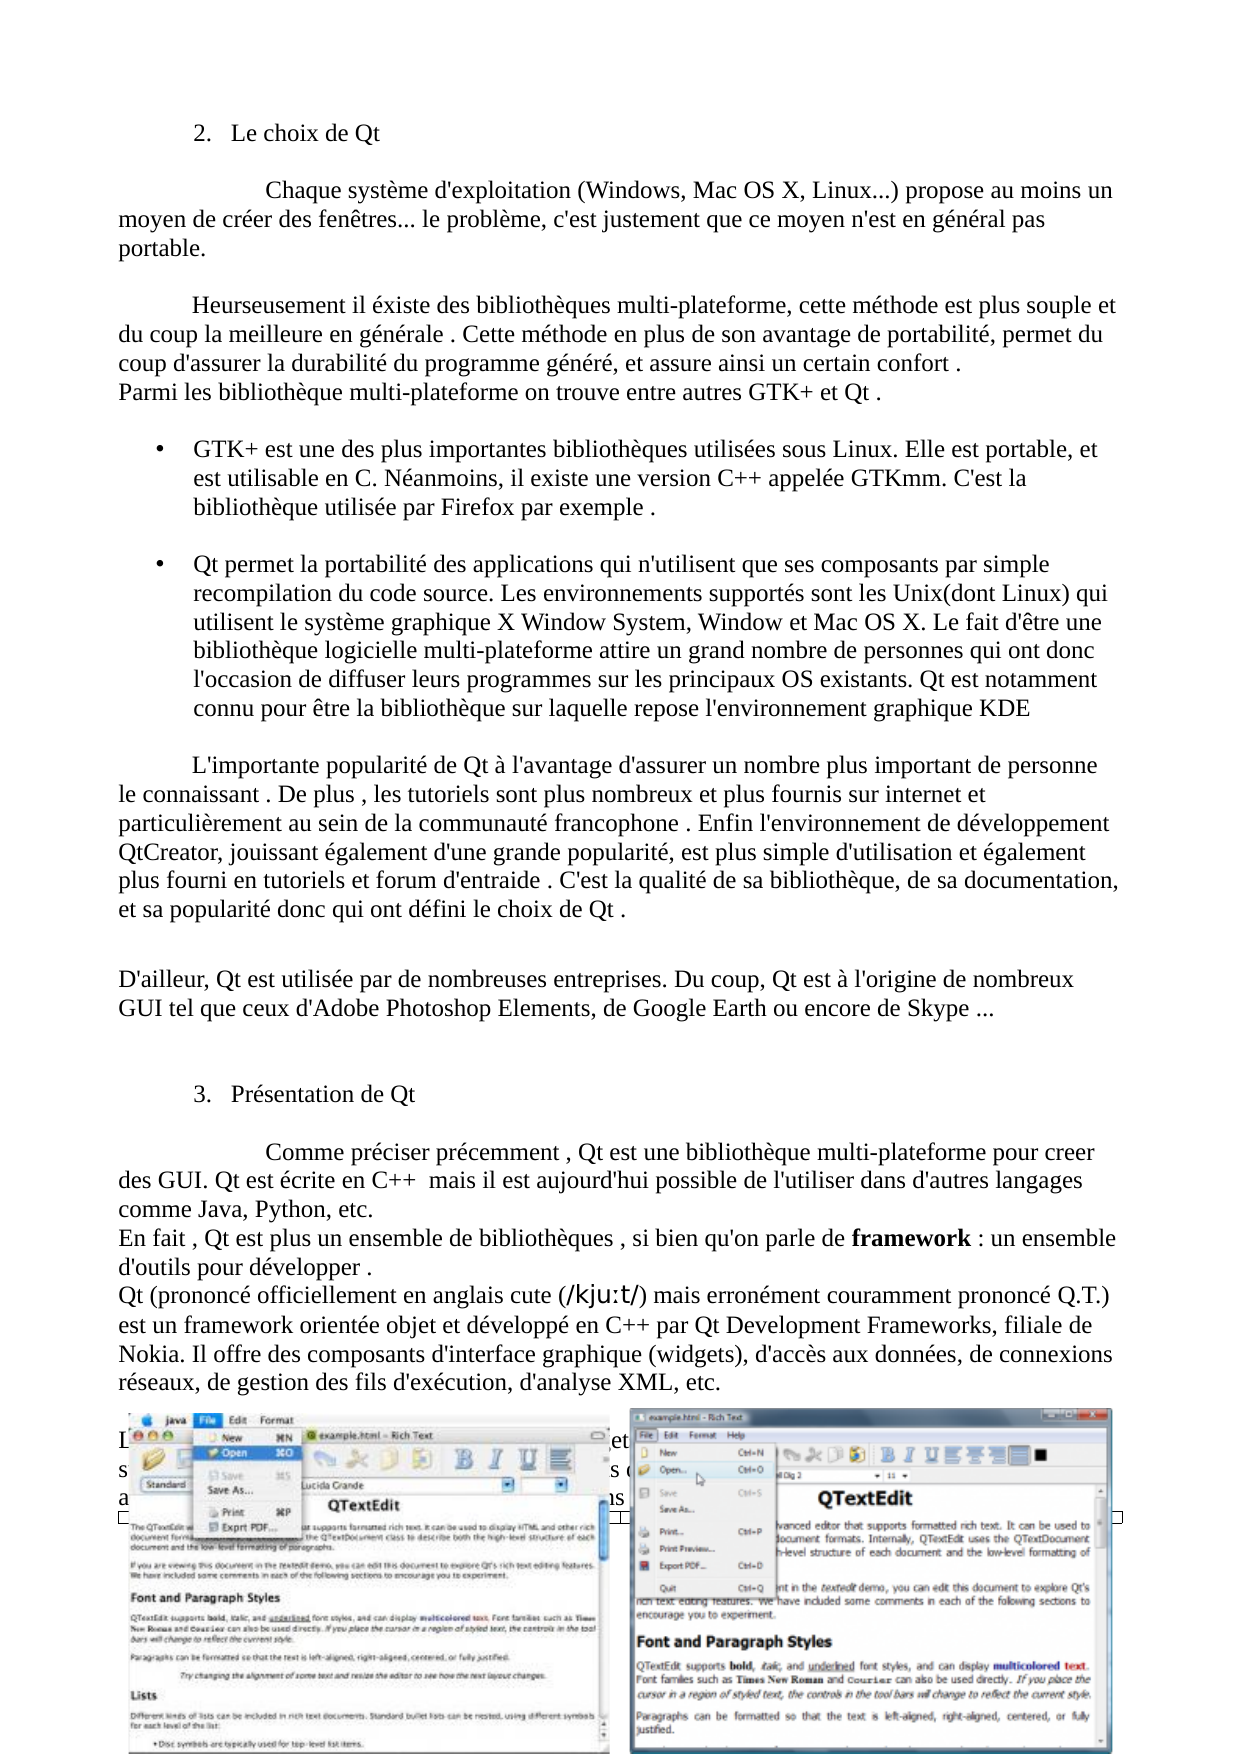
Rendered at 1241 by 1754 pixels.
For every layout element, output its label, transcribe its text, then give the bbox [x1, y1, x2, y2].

list Le choix de Qt [193, 118, 1122, 147]
text Heurseusement il éxiste des bibliothèques multi-plateforme, cette méthode est plus souple et du coup la meilleure en générale . Cette méthode en plus de son avantage de portabilité, permet du coup d'assurer la durabilité du programme généré, et assure ainsi un certain confort . [118, 291, 1122, 377]
text En fait , Qt est plus un ensemble de bibliothèques , si bien qu'on parle de framework : un ensemble d'outils pour développer . [118, 1223, 1122, 1281]
text Comme préciser précemment , Qt est une bibliothèque multi-plateforme pour creer des GUI. Qt est écrite en C++ mais il est aujourd'hui possible de l'utiliser dans d'autres langages comme Java, Python, etc. [118, 1137, 1122, 1223]
list Présentation de Qt [193, 1079, 1122, 1108]
text D'ailleur, Qt est utilisée par de nombreuses entreprises. Du coup, Qt est à l'origine de nombreux GUI tel que ceux d'Adobe Photoshop Elements, de Google Earth ou encore de Skype ... [118, 964, 1122, 1022]
text Parmi les bibliothèque multi-plateforme on trouve entre autres GTK+ et Qt . [118, 377, 1122, 406]
list Qt permet la portabilité des applications qui n'utilisent que ses composants par simple recompilation du code source. Les environnements supportés sont les Unix(dont Linux) qui utilisent le système graphique X Window System, Window et Mac OS X. Le fait d'être une bibliothèque logicielle multi-plateforme attire un grand nombre de personnes qui ont donc l'occasion de diffuser leurs programmes sur les principaux OS existants. Qt est notamment connu pour être la bibliothèque sur laquelle repose l'environnement graphique KDE [156, 549, 1122, 722]
text L'importante popularité de Qt à l'avantage d'assurer un nombre plus important de personne le connaissant . De plus , les tutoriels sont plus nombreux et plus fournis sur internet et particulièrement au sein de la communauté francophone . Enfin l'environnement de développement QtCreator, jouissant également d'une grande popularité, est plus simple d'utilisation et également plus fourni en tutoriels et forum d'entraide . C'est la qualité de sa bibliothèque, de sa documentation, et sa popularité donc qui ont défini le choix de Qt . [118, 751, 1122, 923]
picture [629, 1408, 1113, 1754]
list GTK+ est une des plus importantes bibliothèques utilisées sous Linux. Elle est portable, et est utilisable en C. Néanmoins, il existe une version C++ appelée GTKmm. C'est la bibliothèque utilisée par Firefox par exemple . [156, 434, 1122, 521]
text Chaque système d'exploitation (Windows, Mac OS X, Linux...) propose au moins un moyen de créer des fenêtres... le problème, c'est justement que ce moyen n'est en général pas portable. [118, 176, 1122, 262]
text Qt (prononcé officiellement en anglais cute (/kjuːt/) mais erronément couramment prononcé Q.T.) est un framework orientée objet et développé en C++ par Qt Development Frameworks, filiale de Nokia. Il offre des composants d'interface graphique (widgets), d'accès aux données, de connexions réseaux, de gestion des fils d'exécution, d'analyse XML, etc. [118, 1281, 1122, 1396]
picture [128, 1413, 610, 1754]
